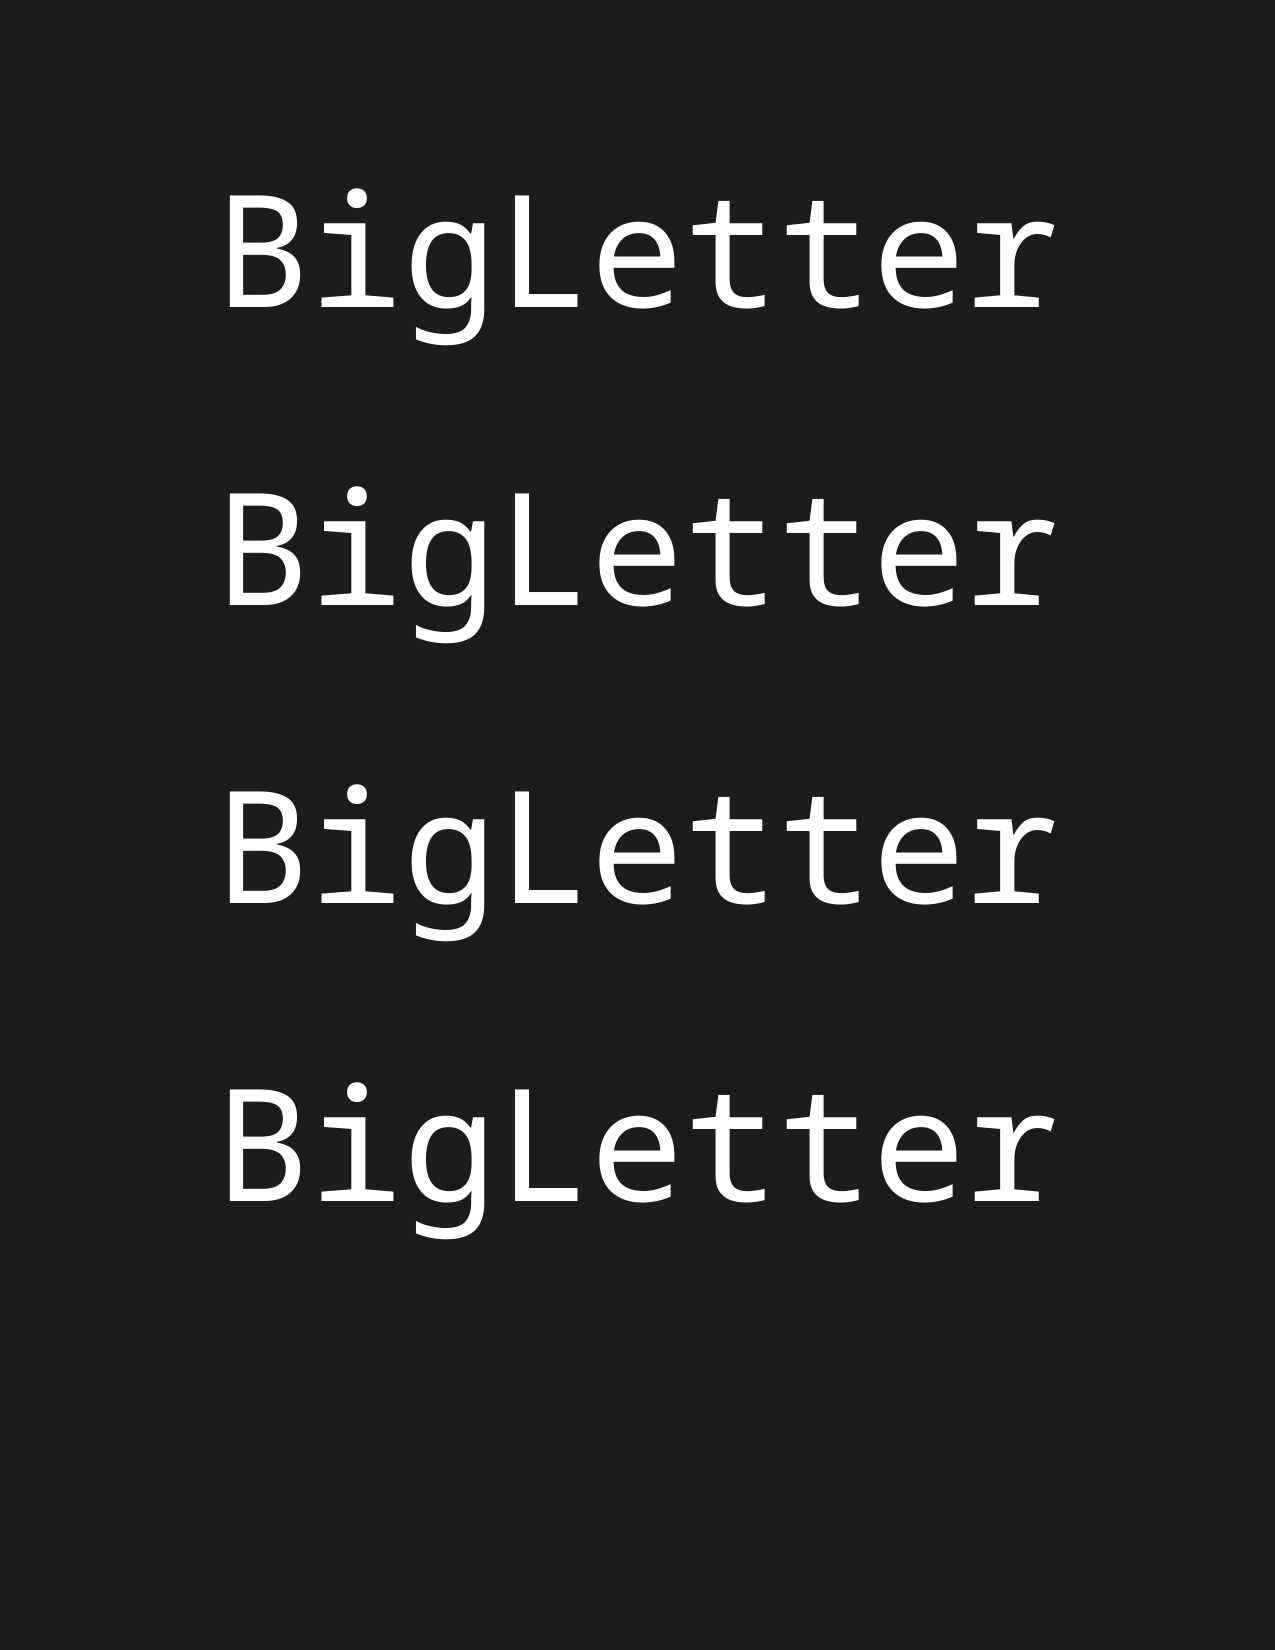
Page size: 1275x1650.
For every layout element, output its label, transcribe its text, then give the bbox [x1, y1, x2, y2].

text BigLetter [118, 737, 1157, 949]
text BigLetter [118, 1034, 1157, 1247]
text BigLetter [118, 141, 1157, 354]
text BigLetter [118, 439, 1157, 652]
